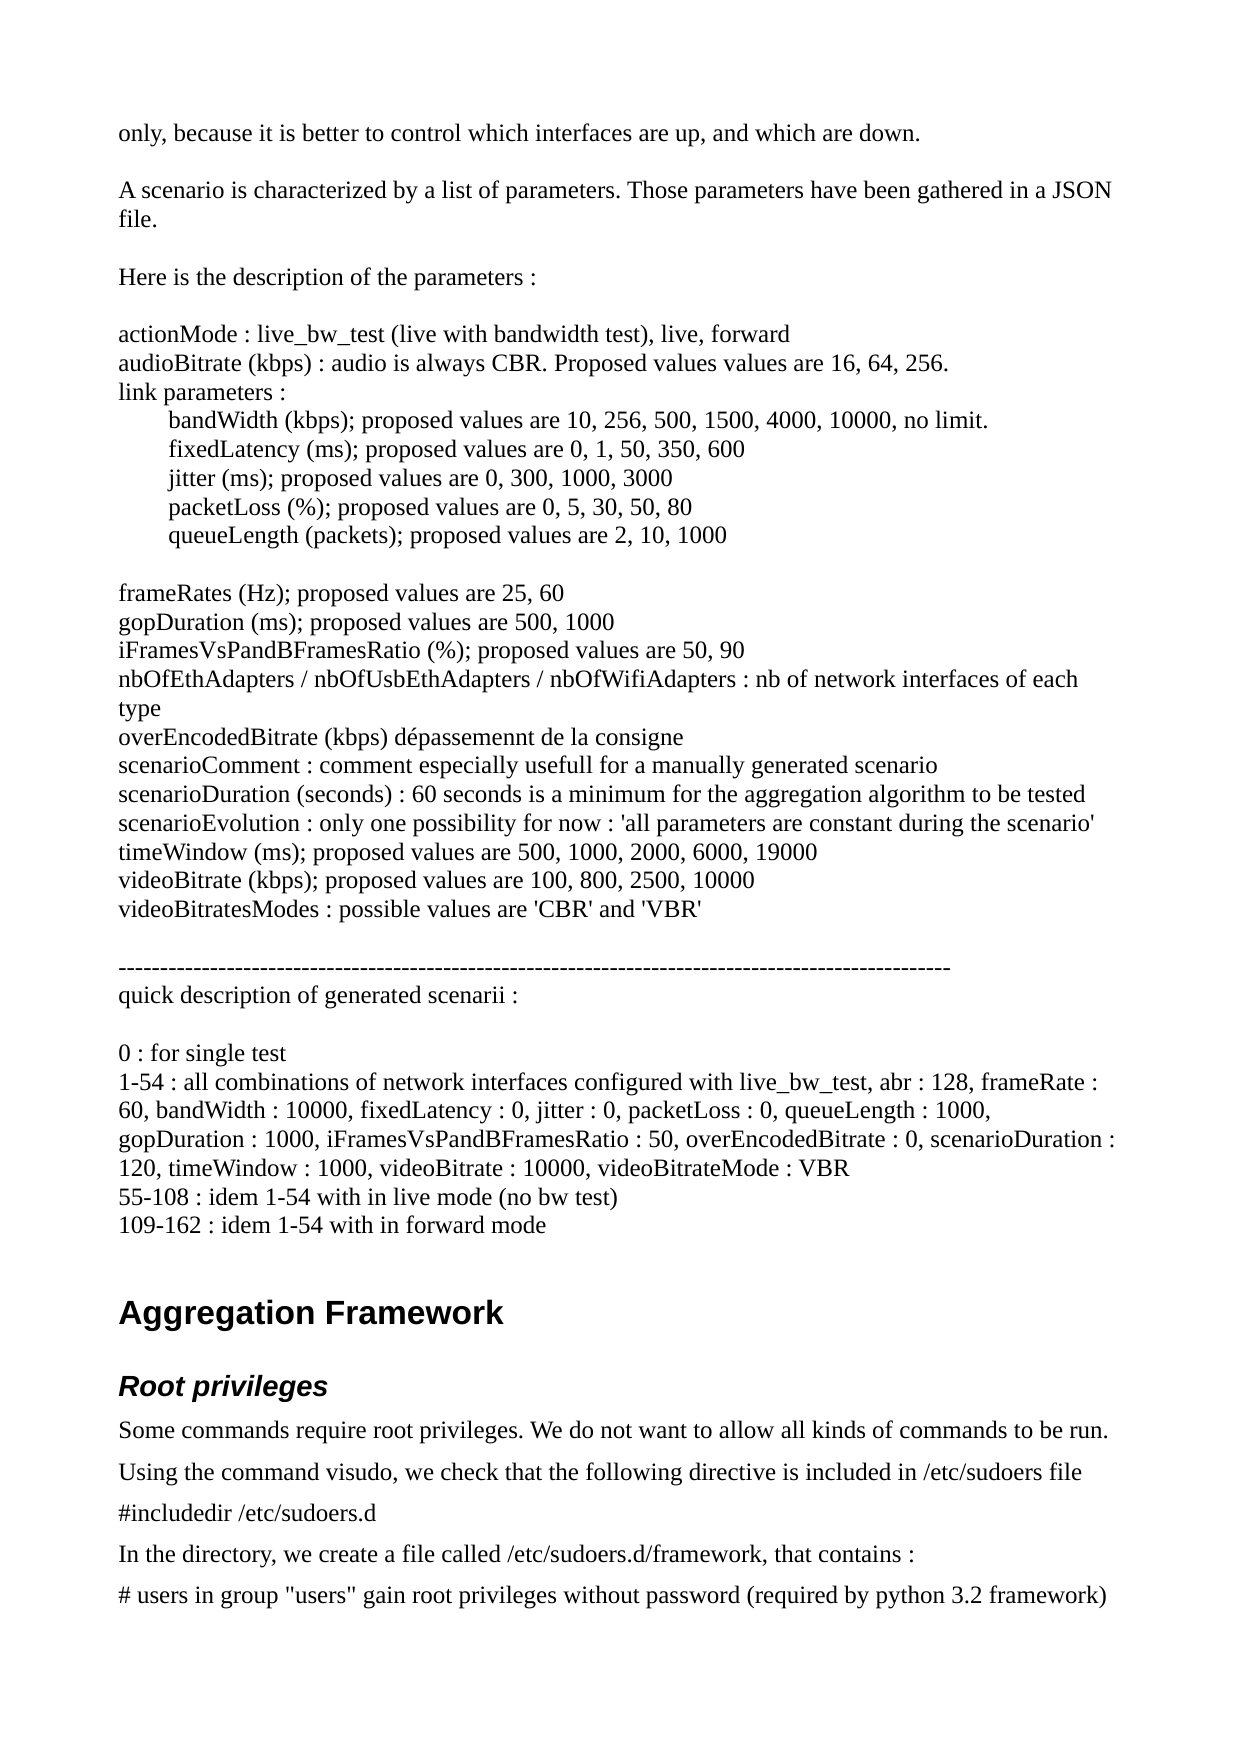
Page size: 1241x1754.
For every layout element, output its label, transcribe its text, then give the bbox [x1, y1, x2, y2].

text packetLoss (%); proposed values are 0, 5, 30, 50, 80 [118, 492, 1122, 521]
text only, because it is better to control which interfaces are up, and which are down. [118, 118, 1122, 147]
text frameRates (Hz); proposed values are 25, 60 [118, 578, 1122, 607]
subtitle Root privileges [118, 1369, 1122, 1403]
text audioBitrate (kbps) : audio is always CBR. Proposed values values are 16, 64, 256. [118, 348, 1122, 377]
text link parameters : [118, 377, 1122, 406]
text # users in group "users" gain root privileges without password (required by python 3.2 framework) [118, 1580, 1122, 1609]
text A scenario is characterized by a list of parameters. Those parameters have been gathered in a JSON file. [118, 176, 1122, 233]
text gopDuration (ms); proposed values are 500, 1000 [118, 607, 1122, 636]
text overEncodedBitrate (kbps) dépassemennt de la consigne [118, 722, 1122, 751]
text 0 : for single test [118, 1038, 1122, 1067]
text fixedLatency (ms); proposed values are 0, 1, 50, 350, 600 [118, 434, 1122, 463]
text scenarioEvolution : only one possibility for now : 'all parameters are constant during the scenario' [118, 808, 1122, 837]
text In the directory, we create a file called /etc/sudoers.d/framework, that contains : [118, 1539, 1122, 1568]
text queueLength (packets); proposed values are 2, 10, 1000 [118, 521, 1122, 549]
text jitter (ms); proposed values are 0, 300, 1000, 3000 [118, 463, 1122, 492]
text videoBitratesModes : possible values are 'CBR' and 'VBR' [118, 894, 1122, 923]
text iFramesVsPandBFramesRatio (%); proposed values are 50, 90 [118, 636, 1122, 664]
text scenarioComment : comment especially usefull for a manually generated scenario [118, 751, 1122, 779]
text videoBitrate (kbps); proposed values are 100, 800, 2500, 10000 [118, 866, 1122, 894]
text #includedir /etc/sudoers.d [118, 1498, 1122, 1527]
text quick description of generated scenarii : [118, 981, 1122, 1009]
text 1-54 : all combinations of network interfaces configured with live_bw_test, abr : 128, frameRate : 60, bandWidth : 10000, fixedLatency : 0, jitter : 0, packetLoss : 0, queueLength : 1000, gopDuration : 1000, iFramesVsPandBFramesRatio : 50, overEncodedBitrate : 0, scenarioDuration : 120, timeWindow : 1000, videoBitrate : 10000, videoBitrateMode : VBR [118, 1067, 1122, 1182]
text 109-162 : idem 1-54 with in forward mode [118, 1211, 1122, 1239]
text nbOfEthAdapters / nbOfUsbEthAdapters / nbOfWifiAdapters : nb of network interfaces of each type [118, 664, 1122, 722]
text ---------------------------------------------------------------------------------------------------- [118, 952, 1122, 981]
text 55-108 : idem 1-54 with in live mode (no bw test) [118, 1182, 1122, 1211]
text scenarioDuration (seconds) : 60 seconds is a minimum for the aggregation algorithm to be tested [118, 779, 1122, 808]
text timeWindow (ms); proposed values are 500, 1000, 2000, 6000, 19000 [118, 837, 1122, 866]
text bandWidth (kbps); proposed values are 10, 256, 500, 1500, 4000, 10000, no limit. [118, 406, 1122, 434]
text Some commands require root privileges. We do not want to allow all kinds of commands to be run. [118, 1415, 1122, 1444]
text Using the command visudo, we check that the following directive is included in /etc/sudoers file [118, 1457, 1122, 1485]
text actionMode : live_bw_test (live with bandwidth test), live, forward [118, 319, 1122, 348]
subtitle Aggregation Framework [118, 1293, 1122, 1332]
text Here is the description of the parameters : [118, 262, 1122, 291]
